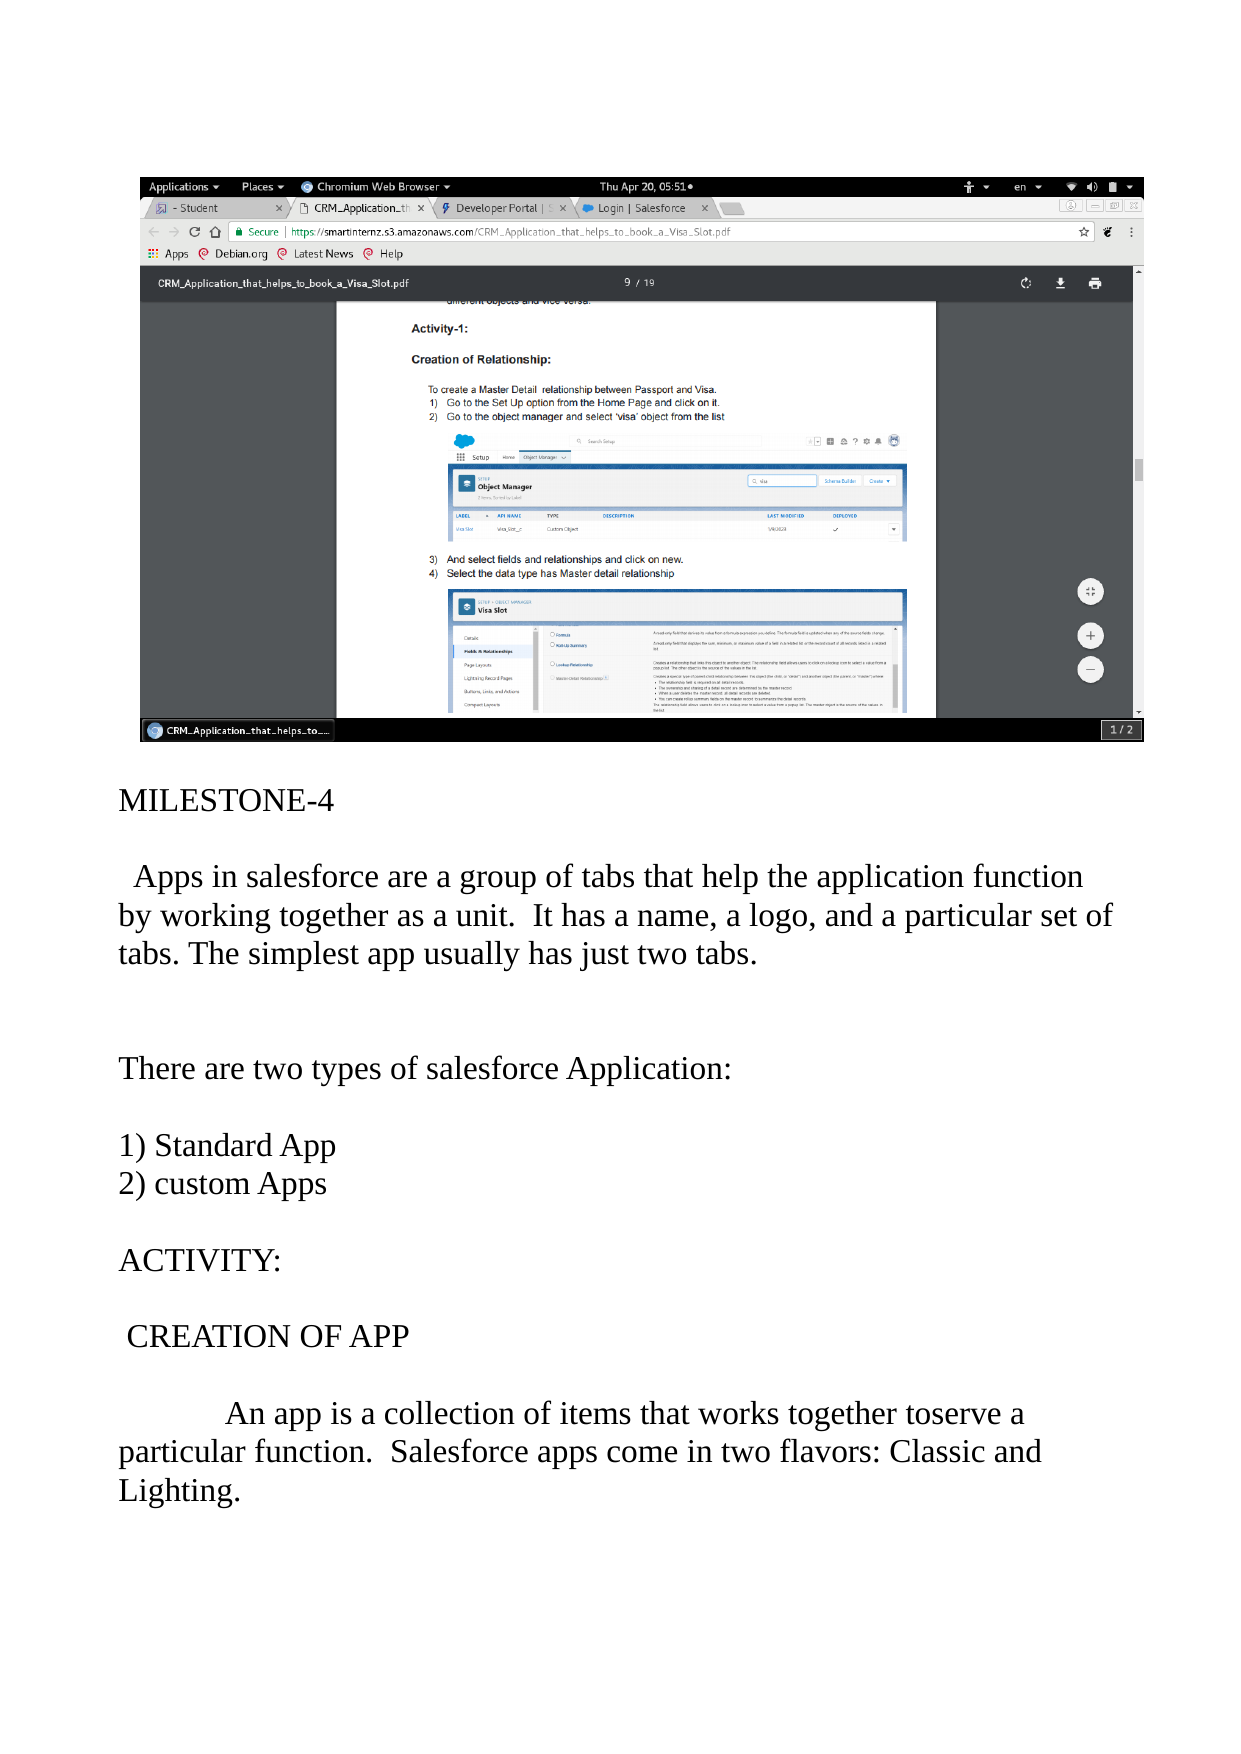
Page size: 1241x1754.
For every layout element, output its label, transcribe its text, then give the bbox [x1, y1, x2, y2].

text 2) custom Apps [118, 1163, 1122, 1202]
picture [140, 177, 1144, 742]
text CREATION OF APP [118, 1317, 1122, 1355]
text MILESTONE-4 [118, 780, 1122, 818]
text There are two types of salesforce Application: [118, 1048, 1122, 1087]
text ACTIVITY: [118, 1240, 1122, 1278]
text Apps in salesforce are a group of tabs that help the application function by working together as a unit. It has a name, a logo, and a particular set of tabs. The simplest app usually has just two tabs. [118, 857, 1122, 972]
text 1) Standard App [118, 1125, 1122, 1163]
text An app is a collection of items that works together toserve a particular function. Salesforce apps come in two flavors: Classic and Lighting. [118, 1393, 1122, 1508]
